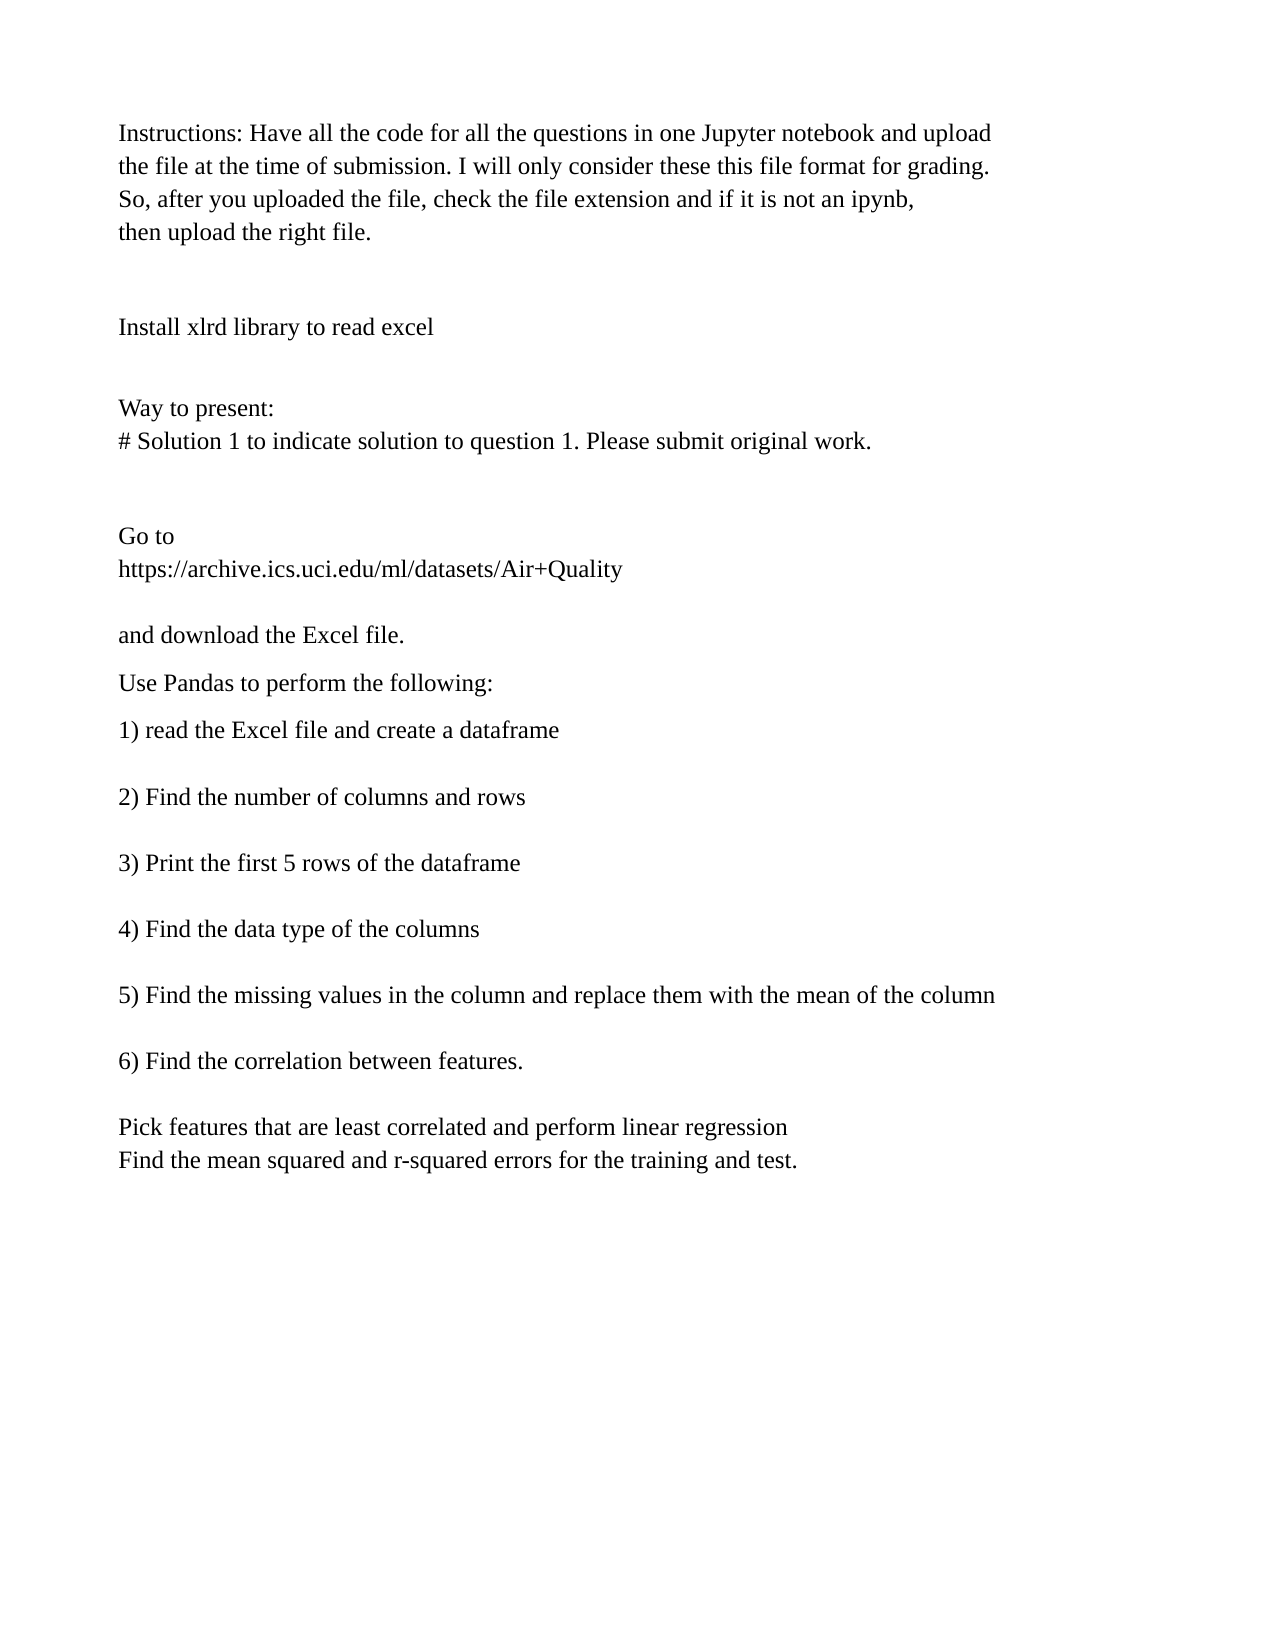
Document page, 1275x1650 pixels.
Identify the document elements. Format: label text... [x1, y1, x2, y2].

text Use Pandas to perform the following: [118, 668, 1157, 697]
text Go to https://archive.ics.uci.edu/ml/datasets/Air+Quality and download the Excel file. [118, 521, 1157, 649]
text Install xlrd library to read excel [118, 312, 1157, 341]
text 1) read the Excel file and create a dataframe 2) Find the number of columns and rows 3) Print the first 5 rows of the dataframe 4) Find the data type of the columns 5) Find the missing values in the column and replace them with the mean of the column 6) Find the correlation between features. Pick features that are least correlated and perform linear regression Find the mean squared and r-squared errors for the training and test. [118, 716, 1157, 1173]
text Way to present: # Solution 1 to indicate solution to question 1. Please submit original work. [118, 360, 1157, 455]
text Instructions: Have all the code for all the questions in one Jupyter notebook and upload the file at the time of submission. I will only consider these this file format for grading. So, after you uploaded the file, check the file extension and if it is not an ipynb, then upload the right file. [118, 118, 1157, 246]
